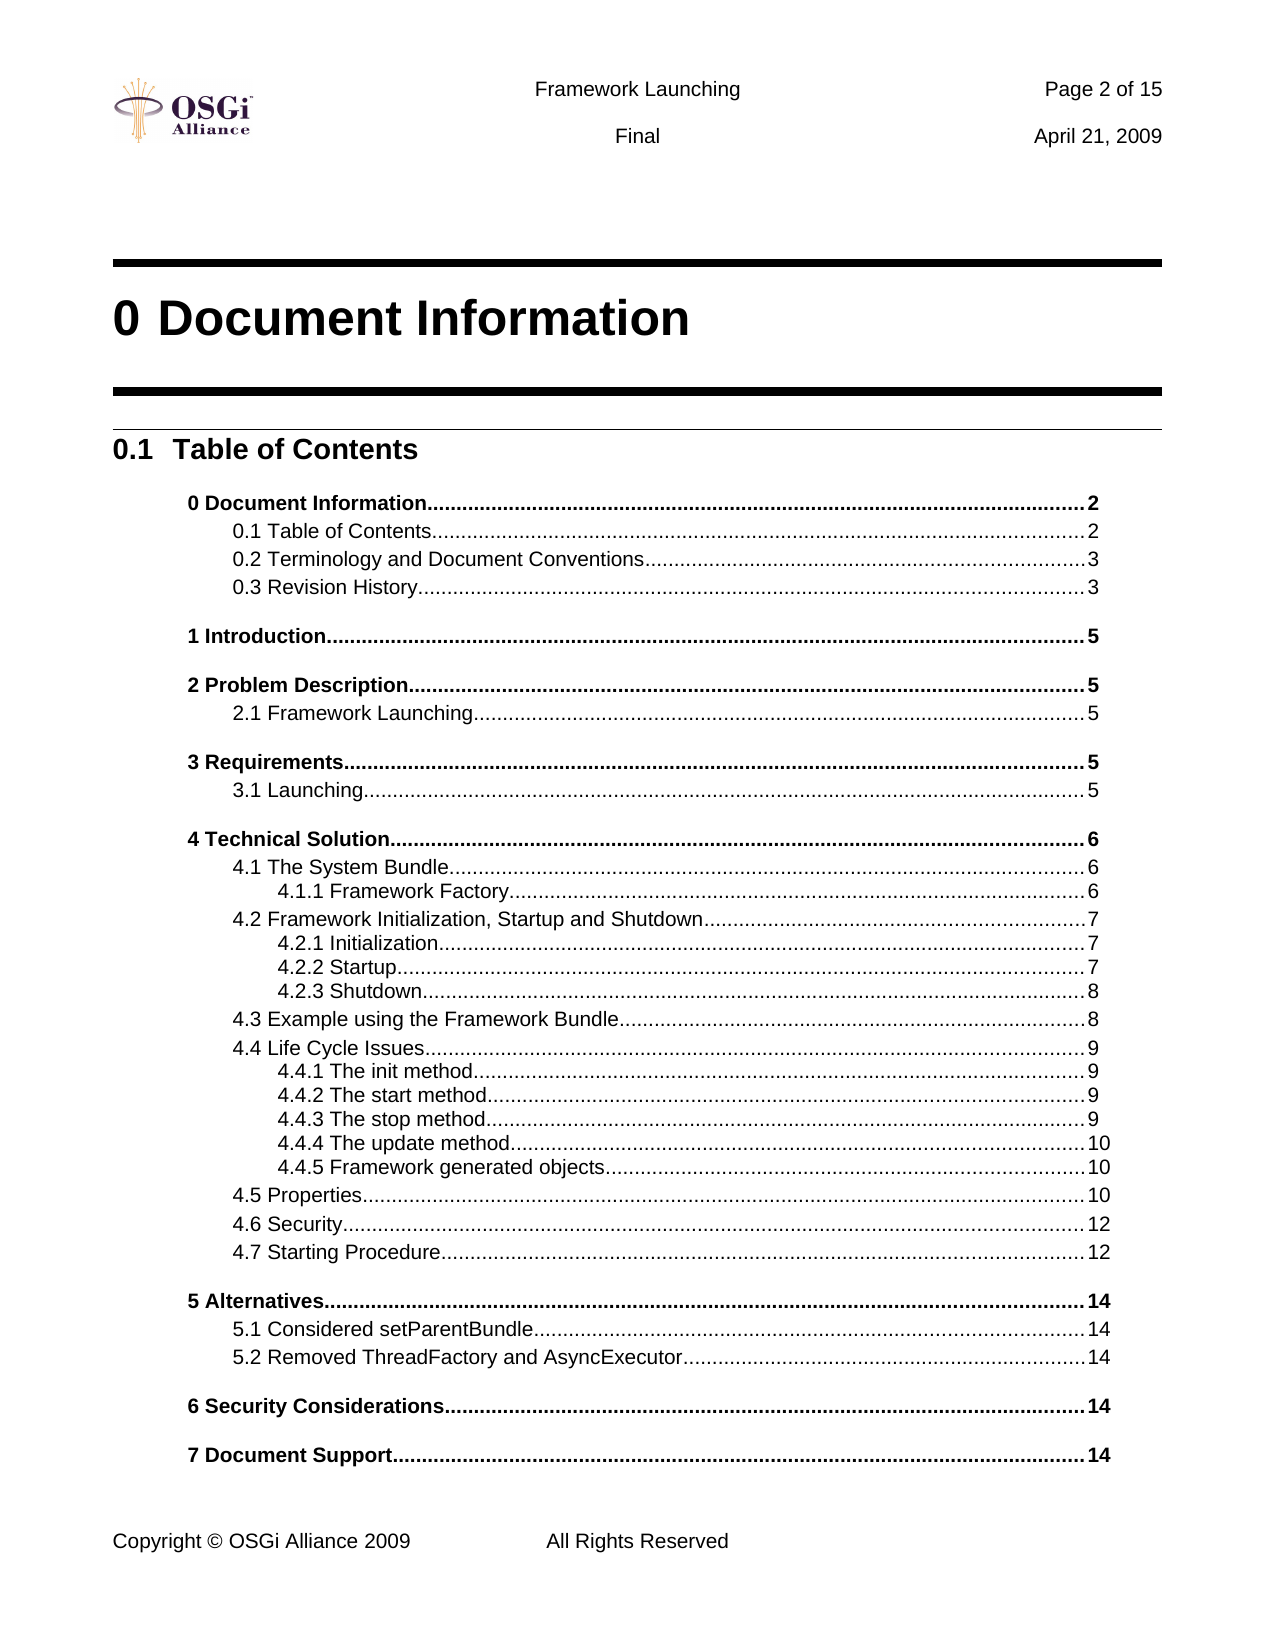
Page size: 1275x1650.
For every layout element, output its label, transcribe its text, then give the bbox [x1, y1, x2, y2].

text 4.4.4 The update method 10 [277, 1131, 1162, 1155]
text 0.2 Terminology and Document Conventions 3 [232, 547, 1162, 571]
text 4.5 Properties 10 [232, 1183, 1162, 1207]
text 4.4.5 Framework generated objects 10 [277, 1155, 1162, 1179]
text 0.1 Table of Contents 2 [232, 519, 1162, 543]
text 4.2.3 Shutdown 8 [277, 979, 1162, 1003]
subtitle Table of Contents [112, 430, 1162, 466]
text 0.3 Revision History 3 [232, 575, 1162, 599]
text 5.1 Considered setParentBundle 14 [232, 1317, 1162, 1341]
text 4.2 Framework Initialization, Startup and Shutdown 7 [232, 907, 1162, 931]
text 4.4.1 The init method 9 [277, 1059, 1162, 1083]
text 0 Document Information 2 [187, 491, 1162, 514]
text 4.4.2 The start method 9 [277, 1083, 1162, 1107]
text 7 Document Support 14 [187, 1443, 1162, 1467]
picture [114, 78, 254, 143]
text 3.1 Launching 5 [232, 778, 1162, 802]
text 4.4.3 The stop method 9 [277, 1107, 1162, 1131]
text 4.2.1 Initialization 7 [277, 931, 1162, 955]
subtitle Document Information [112, 260, 1162, 396]
text 5 Alternatives 14 [187, 1288, 1162, 1312]
text 3 Requirements 5 [187, 750, 1162, 774]
text 2 Problem Description 5 [187, 673, 1162, 697]
text 2.1 Framework Launching 5 [232, 701, 1162, 725]
text 4 Technical Solution 6 [187, 827, 1162, 851]
text 4.6 Security 12 [232, 1211, 1162, 1235]
text 4.2.2 Startup 7 [277, 955, 1162, 979]
text 6 Security Considerations 14 [187, 1394, 1162, 1418]
text 4.1 The System Bundle 6 [232, 855, 1162, 879]
text 4.3 Example using the Framework Bundle 8 [232, 1007, 1162, 1031]
text 4.7 Starting Procedure 12 [232, 1239, 1162, 1263]
text 1 Introduction 5 [187, 624, 1162, 648]
text 4.1.1 Framework Factory 6 [277, 879, 1162, 903]
text 5.2 Removed ThreadFactory and AsyncExecutor 14 [232, 1345, 1162, 1369]
text 4.4 Life Cycle Issues 9 [232, 1035, 1162, 1059]
